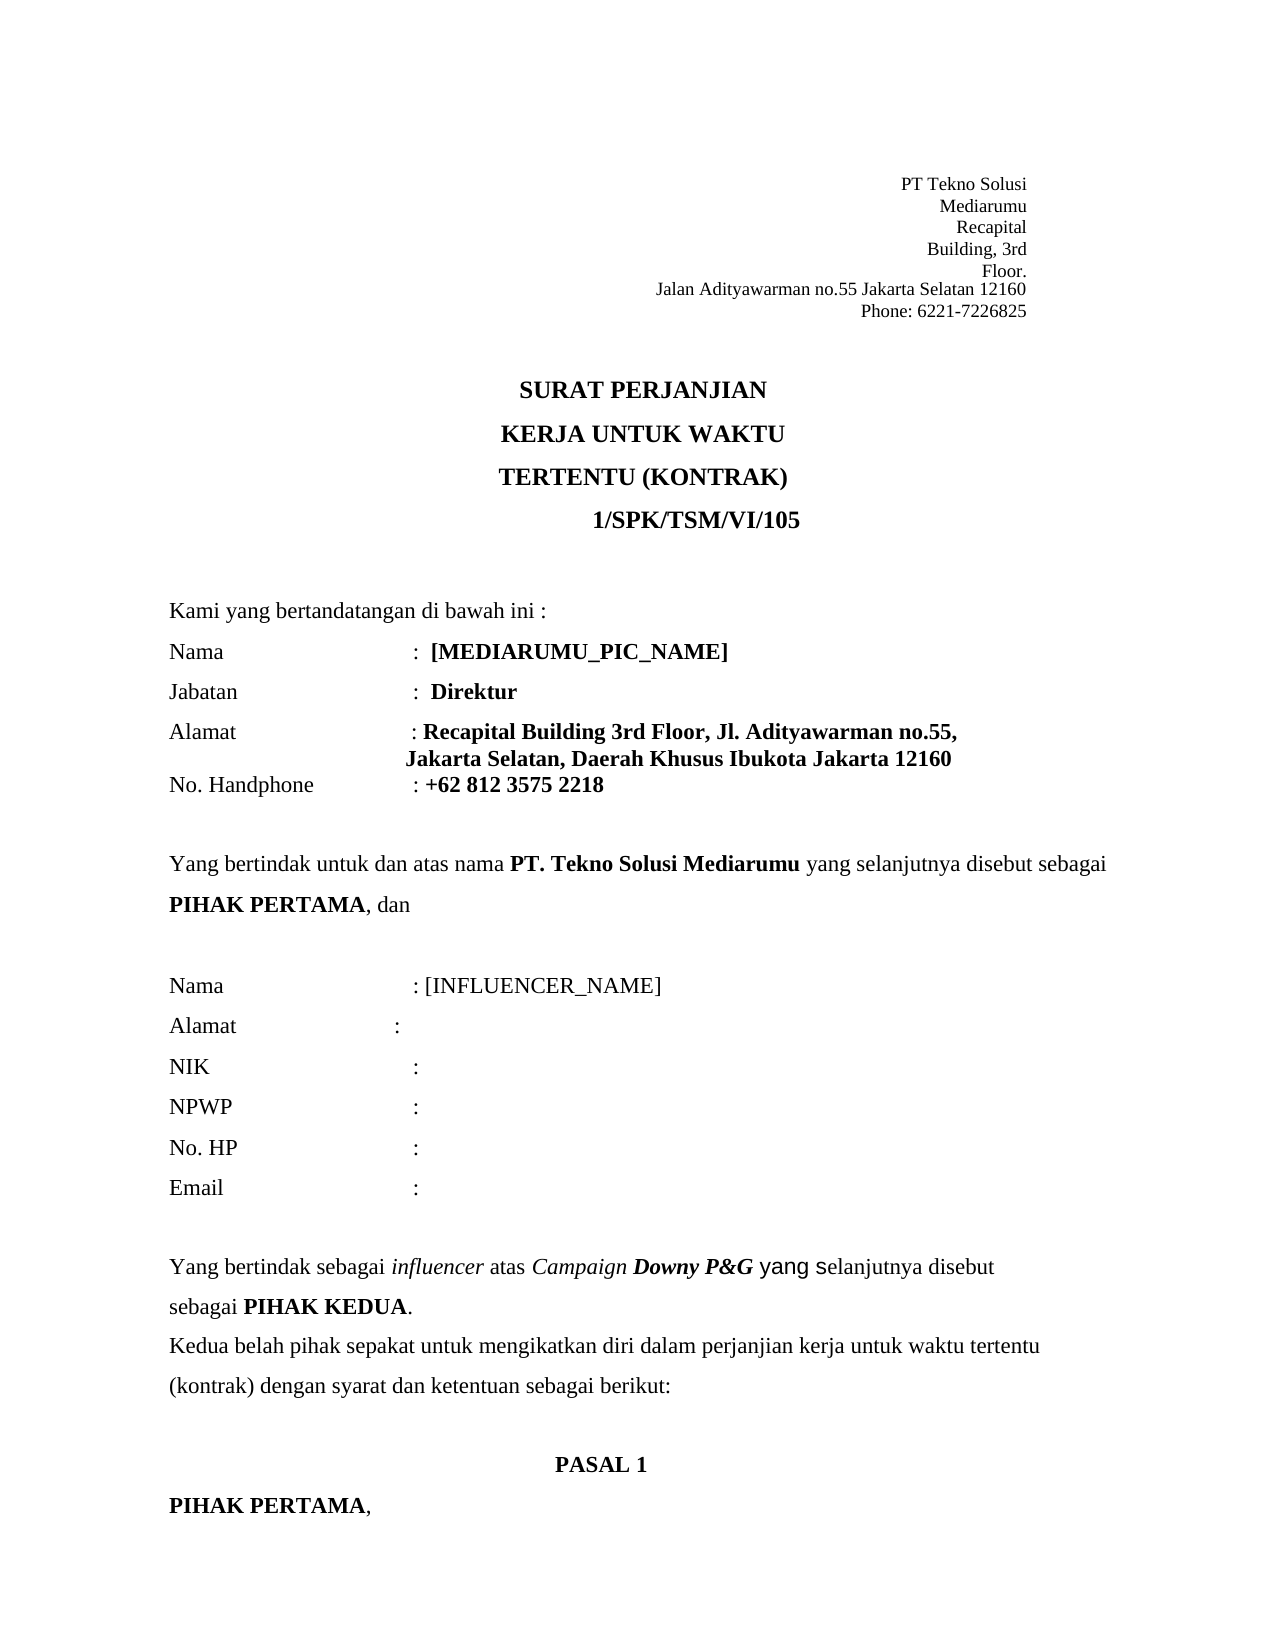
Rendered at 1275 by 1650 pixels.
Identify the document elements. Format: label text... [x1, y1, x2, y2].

text Jalan Adityawarman no.55 Jakarta Selatan 12160 [150, 281, 1026, 299]
text Yang bertindak sebagai influencer atas Campaign Downy P&G yang selanjutnya disebut sebagai PIHAK KEDUA. [169, 1253, 1044, 1319]
text Alamat : [169, 1012, 1125, 1039]
text Kedua belah pihak sepakat untuk mengikatkan diri dalam perjanjian kerja untuk waktu tertentu (kontrak) dengan syarat dan ketentuan sebagai berikut: [169, 1332, 1041, 1398]
text Email : [169, 1174, 1125, 1201]
text SURAT PERJANJIAN KERJA UNTUK WAKTU TERTENTU (KONTRAK) [486, 376, 800, 491]
text NIK : [169, 1053, 1125, 1079]
text Phone: 6221-7226825 [150, 299, 1027, 321]
text No. Handphone : +62 812 3575 2218 [169, 771, 1125, 798]
text PT Tekno Solusi Mediarumu Recapital Building, 3rd Floor. [879, 173, 1027, 281]
text NPWP : [169, 1093, 1125, 1120]
text PIHAK PERTAMA, dan [169, 891, 1125, 917]
text Jabatan : Direktur [169, 678, 1125, 705]
text Nama : [INFLUENCER_NAME] [169, 972, 1125, 998]
text Nama : [MEDIARUMU_PIC_NAME] [169, 638, 1125, 664]
text PIHAK PERTAMA, [169, 1492, 1125, 1518]
text 1/SPK/TSM/VI/105 [542, 506, 1125, 534]
text PASAL 1 [150, 1451, 1052, 1477]
text No. HP : [169, 1134, 1125, 1160]
text Alamat : Recapital Building 3rd Floor, Jl. Adityawarman no.55, Jakarta Selatan, Daerah Khusus Ibukota Jakarta 12160 [169, 718, 1033, 771]
text Kami yang bertandatangan di bawah ini : [169, 598, 1125, 624]
text Yang bertindak untuk dan atas nama PT. Tekno Solusi Mediarumu yang selanjutnya disebut sebagai [169, 850, 1125, 877]
